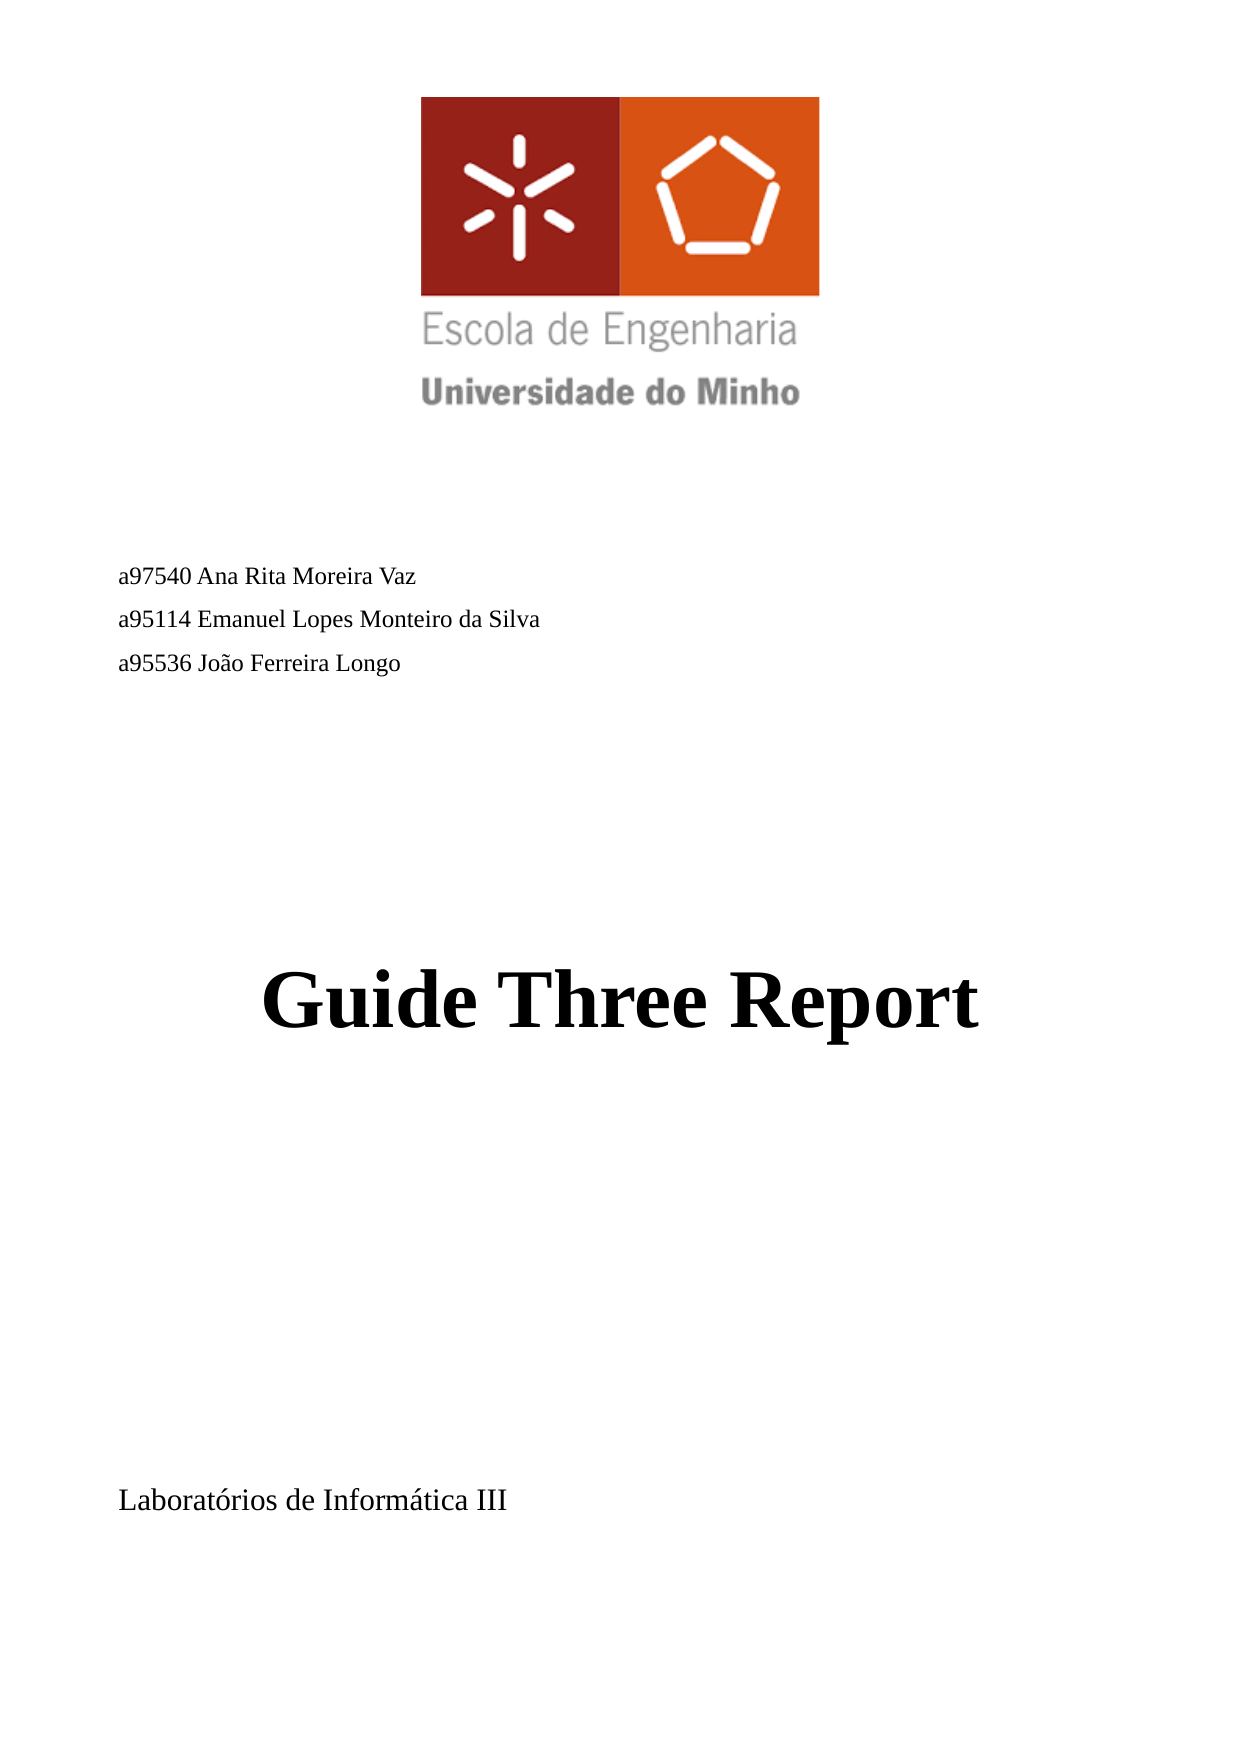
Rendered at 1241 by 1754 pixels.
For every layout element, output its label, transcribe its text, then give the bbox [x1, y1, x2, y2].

text Guide Three Report [118, 949, 1122, 1045]
text a97540 Ana Rita Moreira Vaz [118, 561, 1122, 590]
text Laboratórios de Informática III [118, 1481, 1122, 1517]
picture [421, 97, 820, 407]
text a95536 João Ferreira Longo [118, 648, 1122, 676]
text a95114 Emanuel Lopes Monteiro da Silva [118, 604, 1122, 633]
